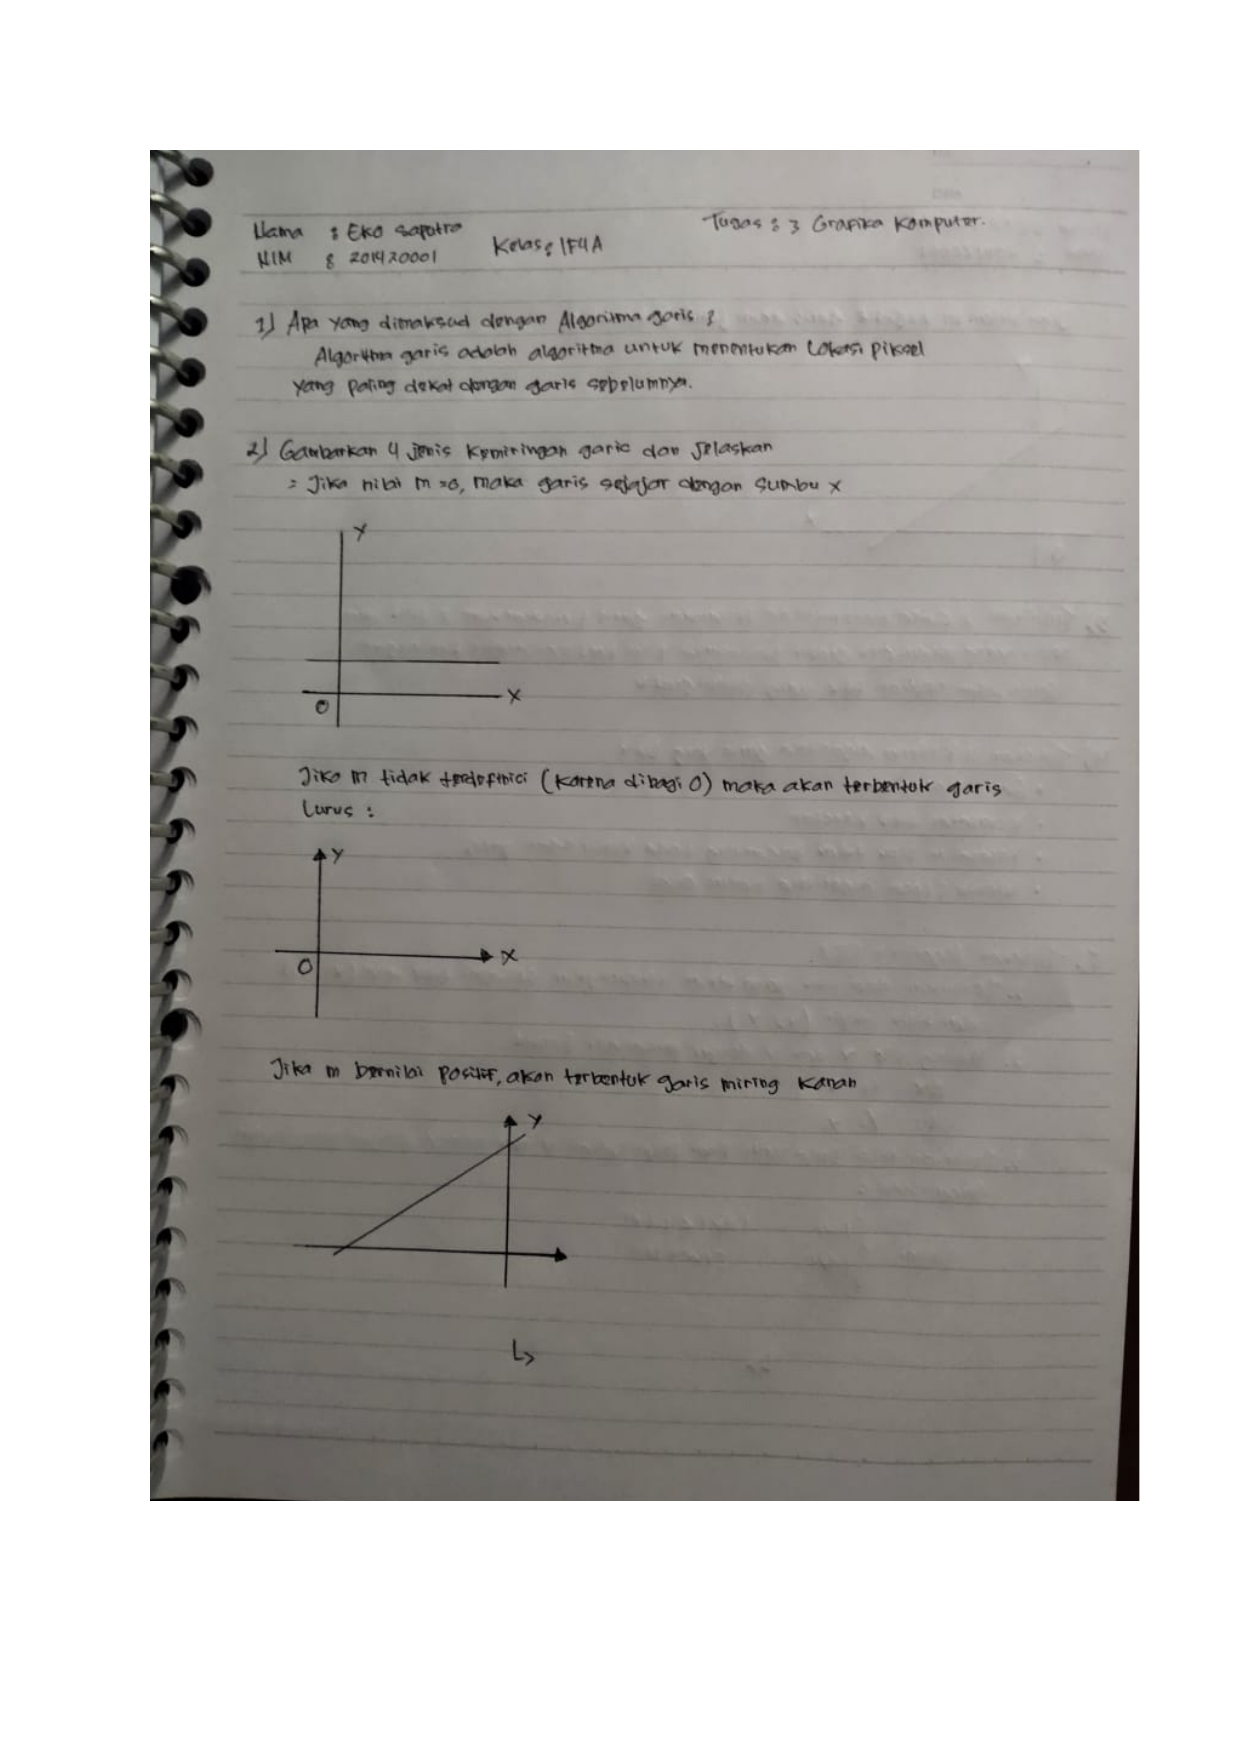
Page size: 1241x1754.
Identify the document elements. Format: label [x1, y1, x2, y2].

picture [150, 150, 1140, 1501]
